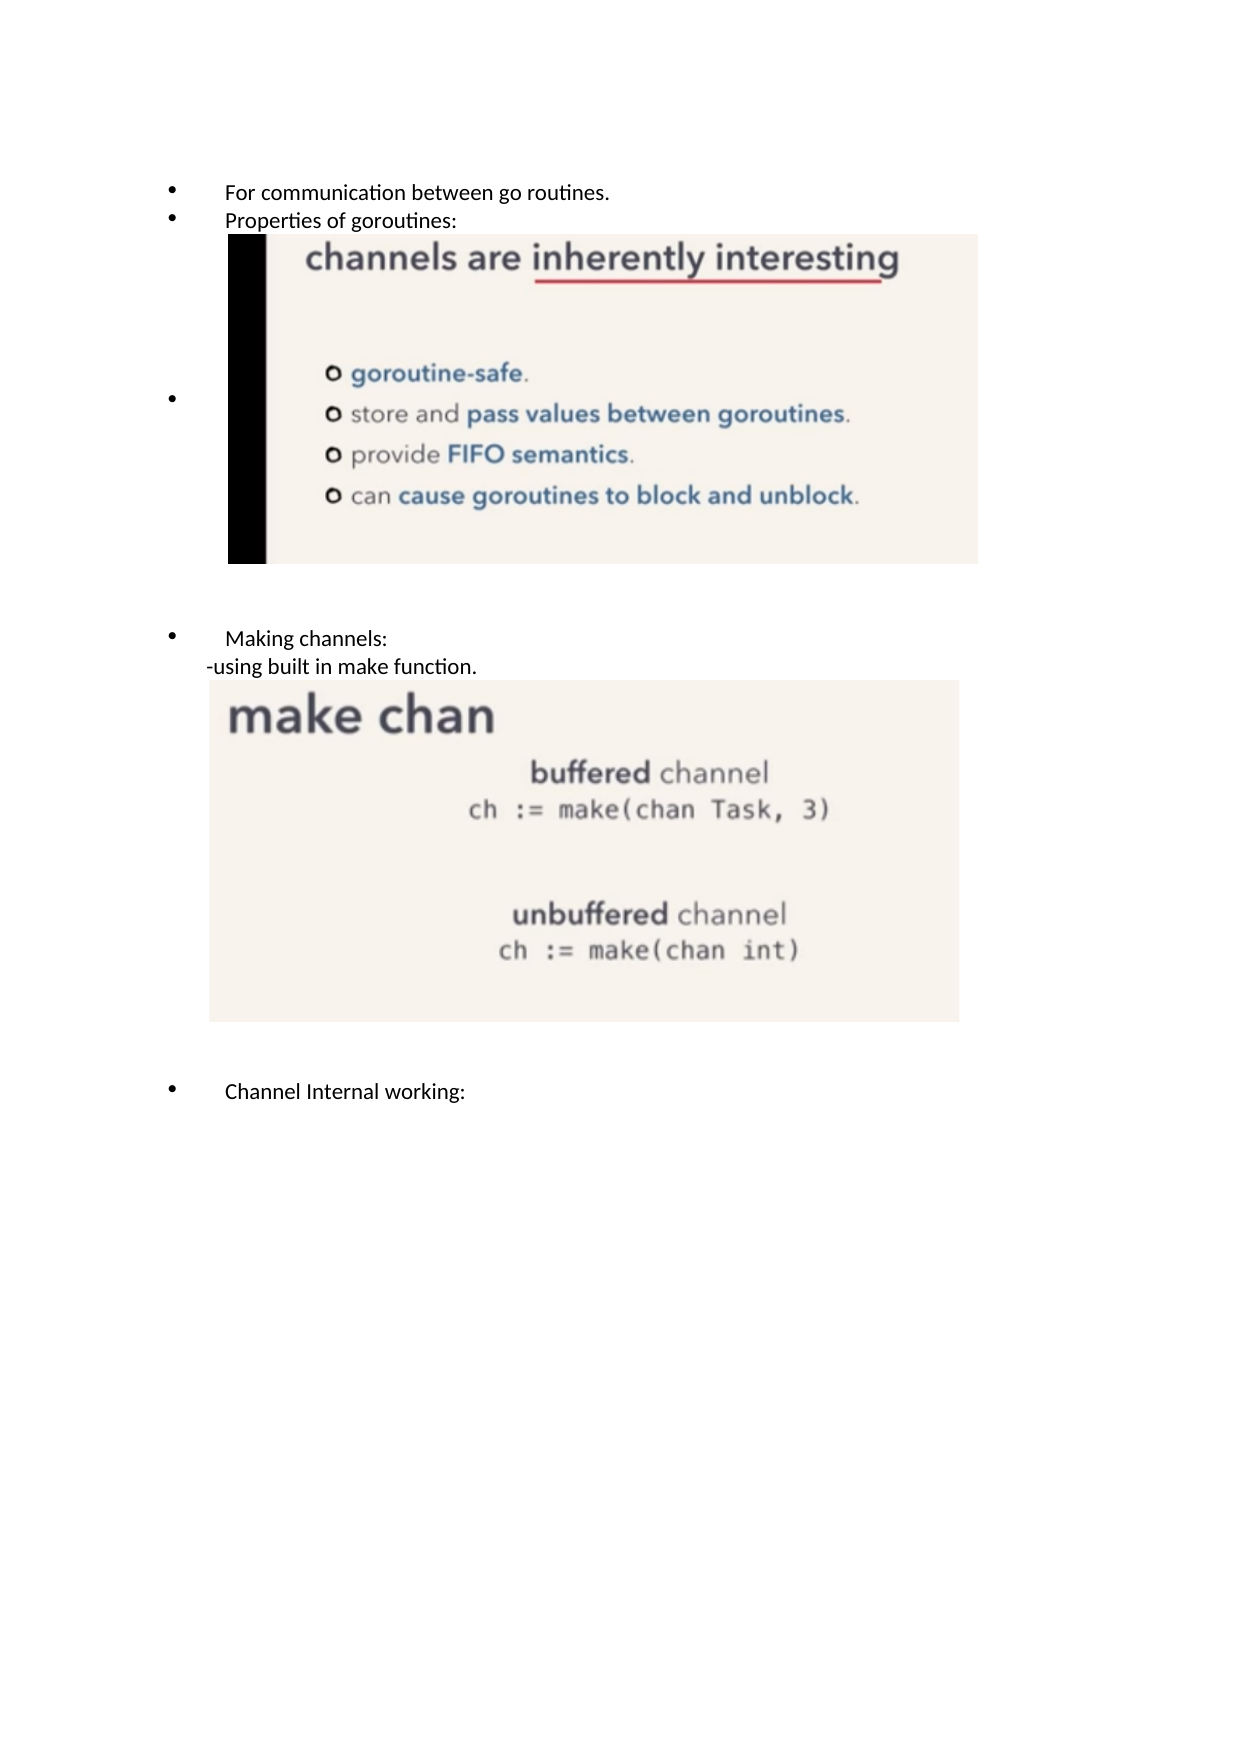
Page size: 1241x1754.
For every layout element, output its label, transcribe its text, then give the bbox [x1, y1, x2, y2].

text -using built in make function. [206, 652, 1090, 680]
picture [228, 234, 979, 564]
picture [209, 680, 960, 1022]
list Channel Internal working: [169, 1077, 1090, 1105]
list Properties of goroutines: [169, 206, 1090, 234]
list Making channels: [169, 624, 1090, 652]
list For communication between go routines. [169, 178, 1090, 206]
